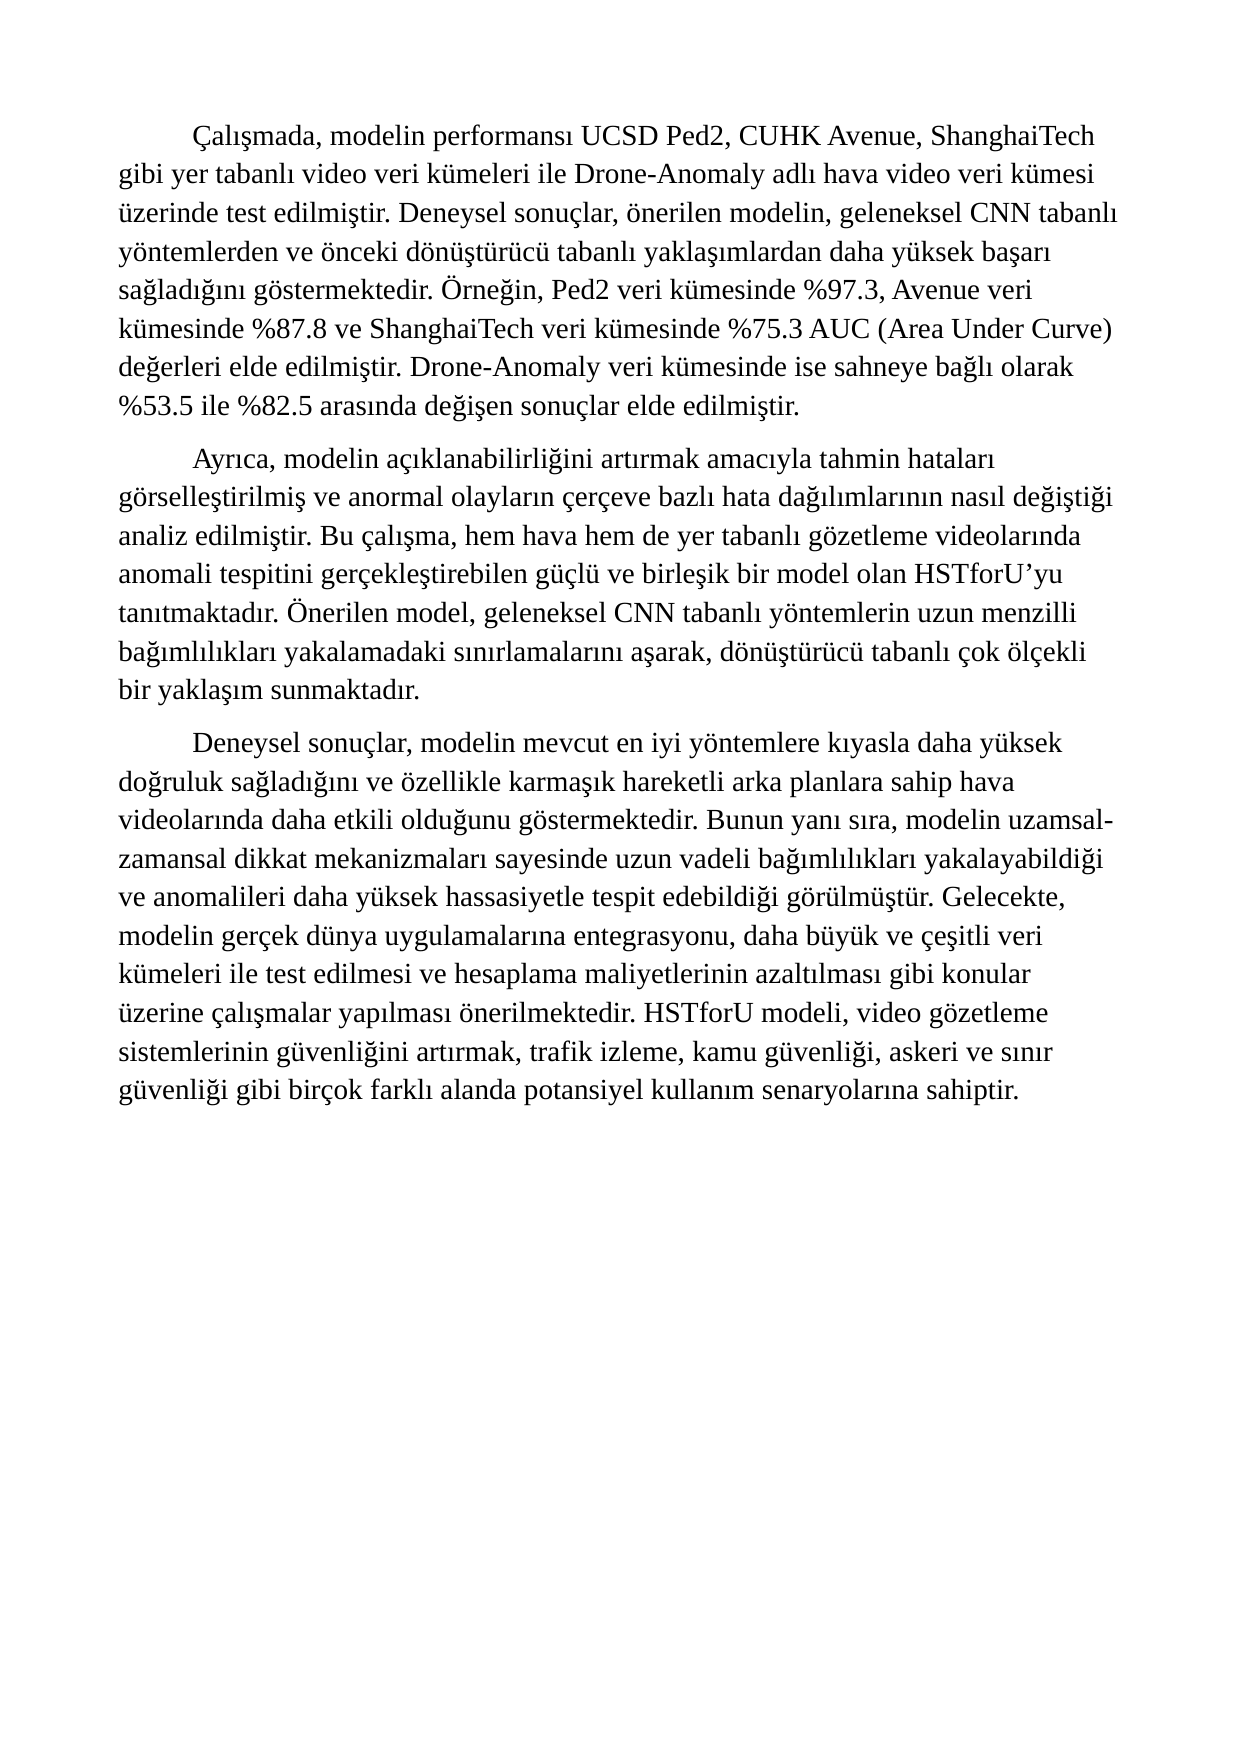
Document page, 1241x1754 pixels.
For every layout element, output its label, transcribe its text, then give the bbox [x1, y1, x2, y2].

text Çalışmada, modelin performansı UCSD Ped2, CUHK Avenue, ShanghaiTech gibi yer tabanlı video veri kümeleri ile Drone-Anomaly adlı hava video veri kümesi üzerinde test edilmiştir. Deneysel sonuçlar, önerilen modelin, geleneksel CNN tabanlı yöntemlerden ve önceki dönüştürücü tabanlı yaklaşımlardan daha yüksek başarı sağladığını göstermektedir. Örneğin, Ped2 veri kümesinde %97.3, Avenue veri kümesinde %87.8 ve ShanghaiTech veri kümesinde %75.3 AUC (Area Under Curve) değerleri elde edilmiştir. Drone-Anomaly veri kümesinde ise sahneye bağlı olarak %53.5 ile %82.5 arasında değişen sonuçlar elde edilmiştir. [118, 118, 1122, 421]
text Ayrıca, modelin açıklanabilirliğini artırmak amacıyla tahmin hataları görselleştirilmiş ve anormal olayların çerçeve bazlı hata dağılımlarının nasıl değiştiği analiz edilmiştir. Bu çalışma, hem hava hem de yer tabanlı gözetleme videolarında anomali tespitini gerçekleştirebilen güçlü ve birleşik bir model olan HSTforU’yu tanıtmaktadır. Önerilen model, geleneksel CNN tabanlı yöntemlerin uzun menzilli bağımlılıkları yakalamadaki sınırlamalarını aşarak, dönüştürücü tabanlı çok ölçekli bir yaklaşım sunmaktadır. [118, 441, 1122, 706]
text Deneysel sonuçlar, modelin mevcut en iyi yöntemlere kıyasla daha yüksek doğruluk sağladığını ve özellikle karmaşık hareketli arka planlara sahip hava videolarında daha etkili olduğunu göstermektedir. Bunun yanı sıra, modelin uzamsal-zamansal dikkat mekanizmaları sayesinde uzun vadeli bağımlılıkları yakalayabildiği ve anomalileri daha yüksek hassasiyetle tespit edebildiği görülmüştür. Gelecekte, modelin gerçek dünya uygulamalarına entegrasyonu, daha büyük ve çeşitli veri kümeleri ile test edilmesi ve hesaplama maliyetlerinin azaltılması gibi konular üzerine çalışmalar yapılması önerilmektedir. HSTforU modeli, video gözetleme sistemlerinin güvenliğini artırmak, trafik izleme, kamu güvenliği, askeri ve sınır güvenliği gibi birçok farklı alanda potansiyel kullanım senaryolarına sahiptir. [118, 725, 1122, 1106]
